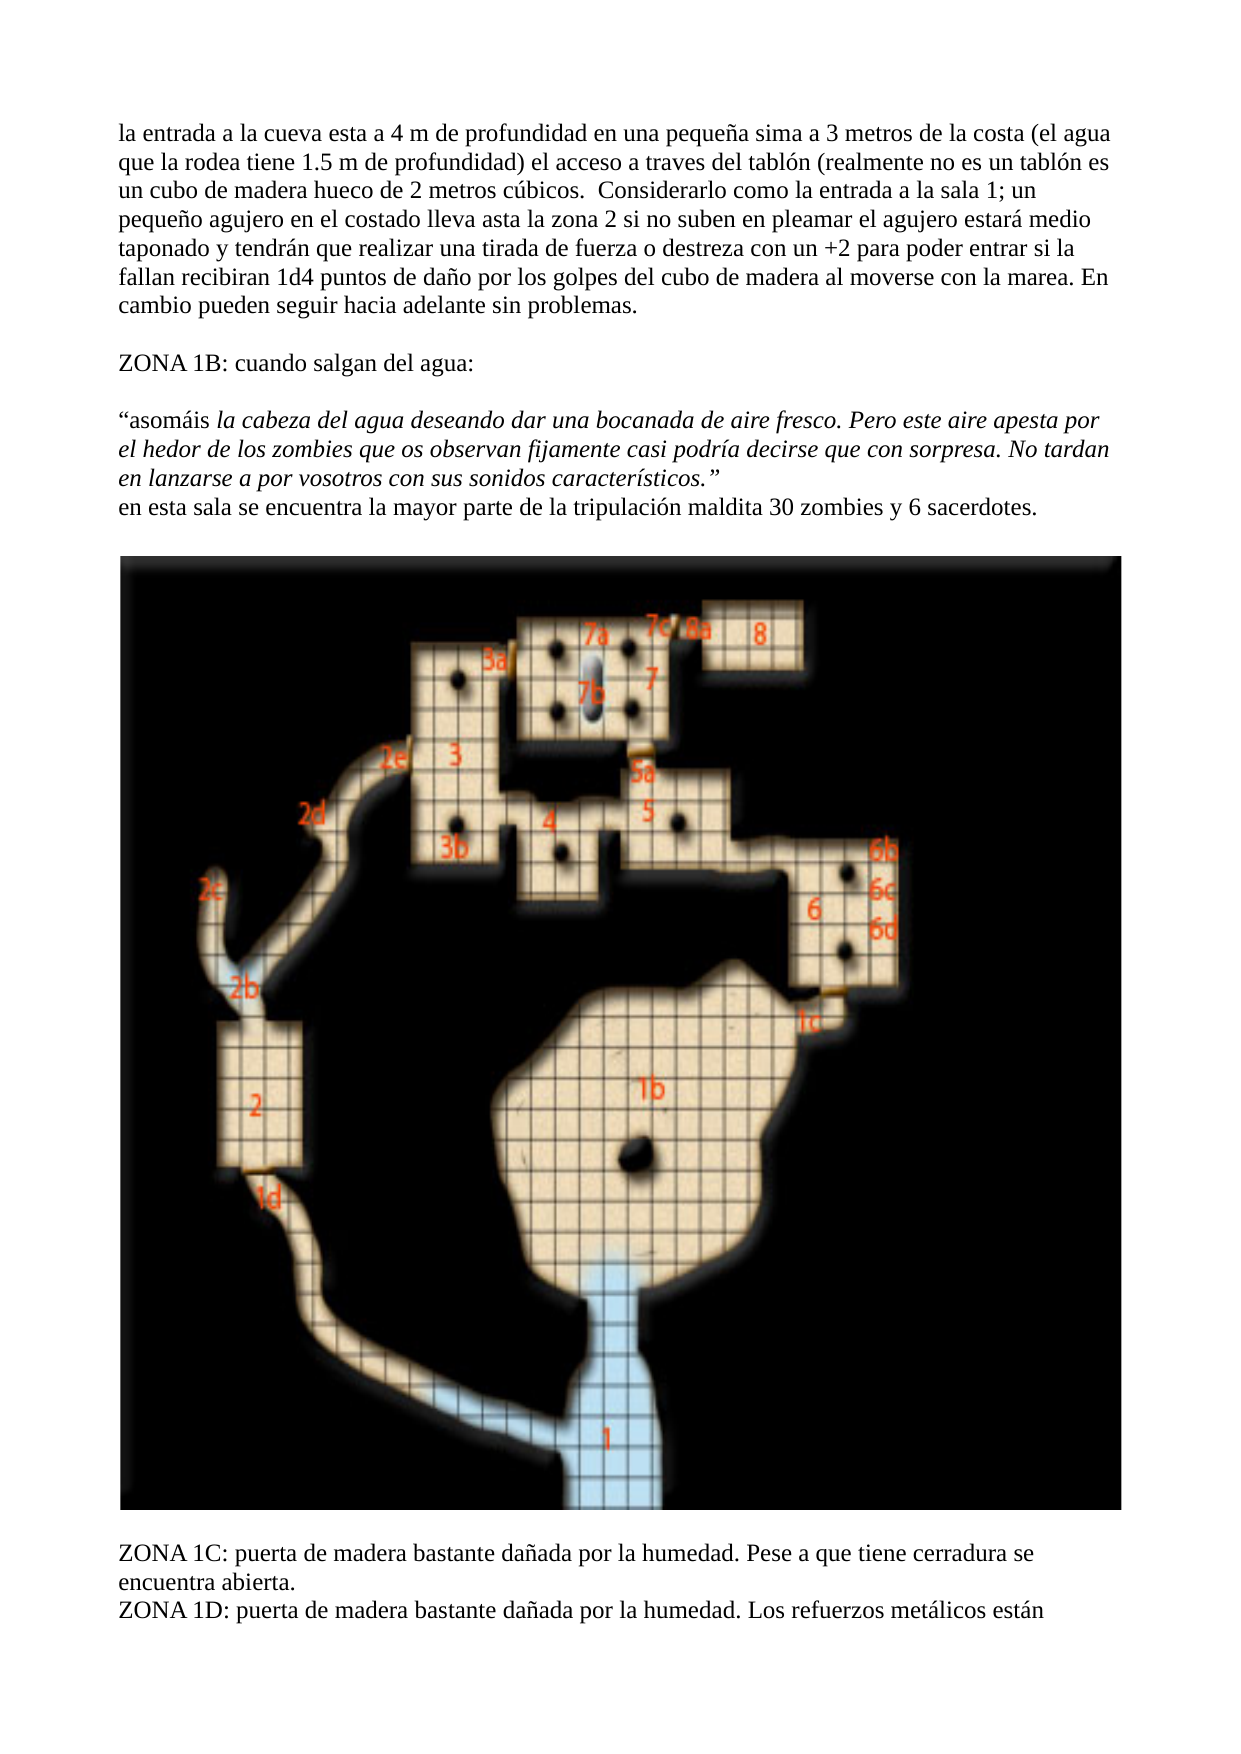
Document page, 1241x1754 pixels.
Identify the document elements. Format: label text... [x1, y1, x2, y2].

text en esta sala se encuentra la mayor parte de la tripulación maldita 30 zombies y 6 sacerdotes. [118, 492, 1122, 521]
text “asomáis la cabeza del agua deseando dar una bocanada de aire fresco. Pero este aire apesta por el hedor de los zombies que os observan fijamente casi podría decirse que con sorpresa. No tardan en lanzarse a por vosotros con sus sonidos característicos.” [118, 377, 1122, 492]
text ZONA 1C: puerta de madera bastante dañada por la humedad. Pese a que tiene cerradura se encuentra abierta. [118, 1538, 1122, 1596]
text ZONA 1D: puerta de madera bastante dañada por la humedad. Los refuerzos metálicos están [118, 1596, 1122, 1624]
text ZONA 1B: cuando salgan del agua: [118, 348, 1122, 377]
picture [120, 556, 1122, 1510]
text la entrada a la cueva esta a 4 m de profundidad en una pequeña sima a 3 metros de la costa (el agua que la rodea tiene 1.5 m de profundidad) el acceso a traves del tablón (realmente no es un tablón es un cubo de madera hueco de 2 metros cúbicos. Considerarlo como la entrada a la sala 1; un pequeño agujero en el costado lleva asta la zona 2 si no suben en pleamar el agujero estará medio taponado y tendrán que realizar una tirada de fuerza o destreza con un +2 para poder entrar si la fallan recibiran 1d4 puntos de daño por los golpes del cubo de madera al moverse con la marea. En cambio pueden seguir hacia adelante sin problemas. [118, 118, 1122, 319]
